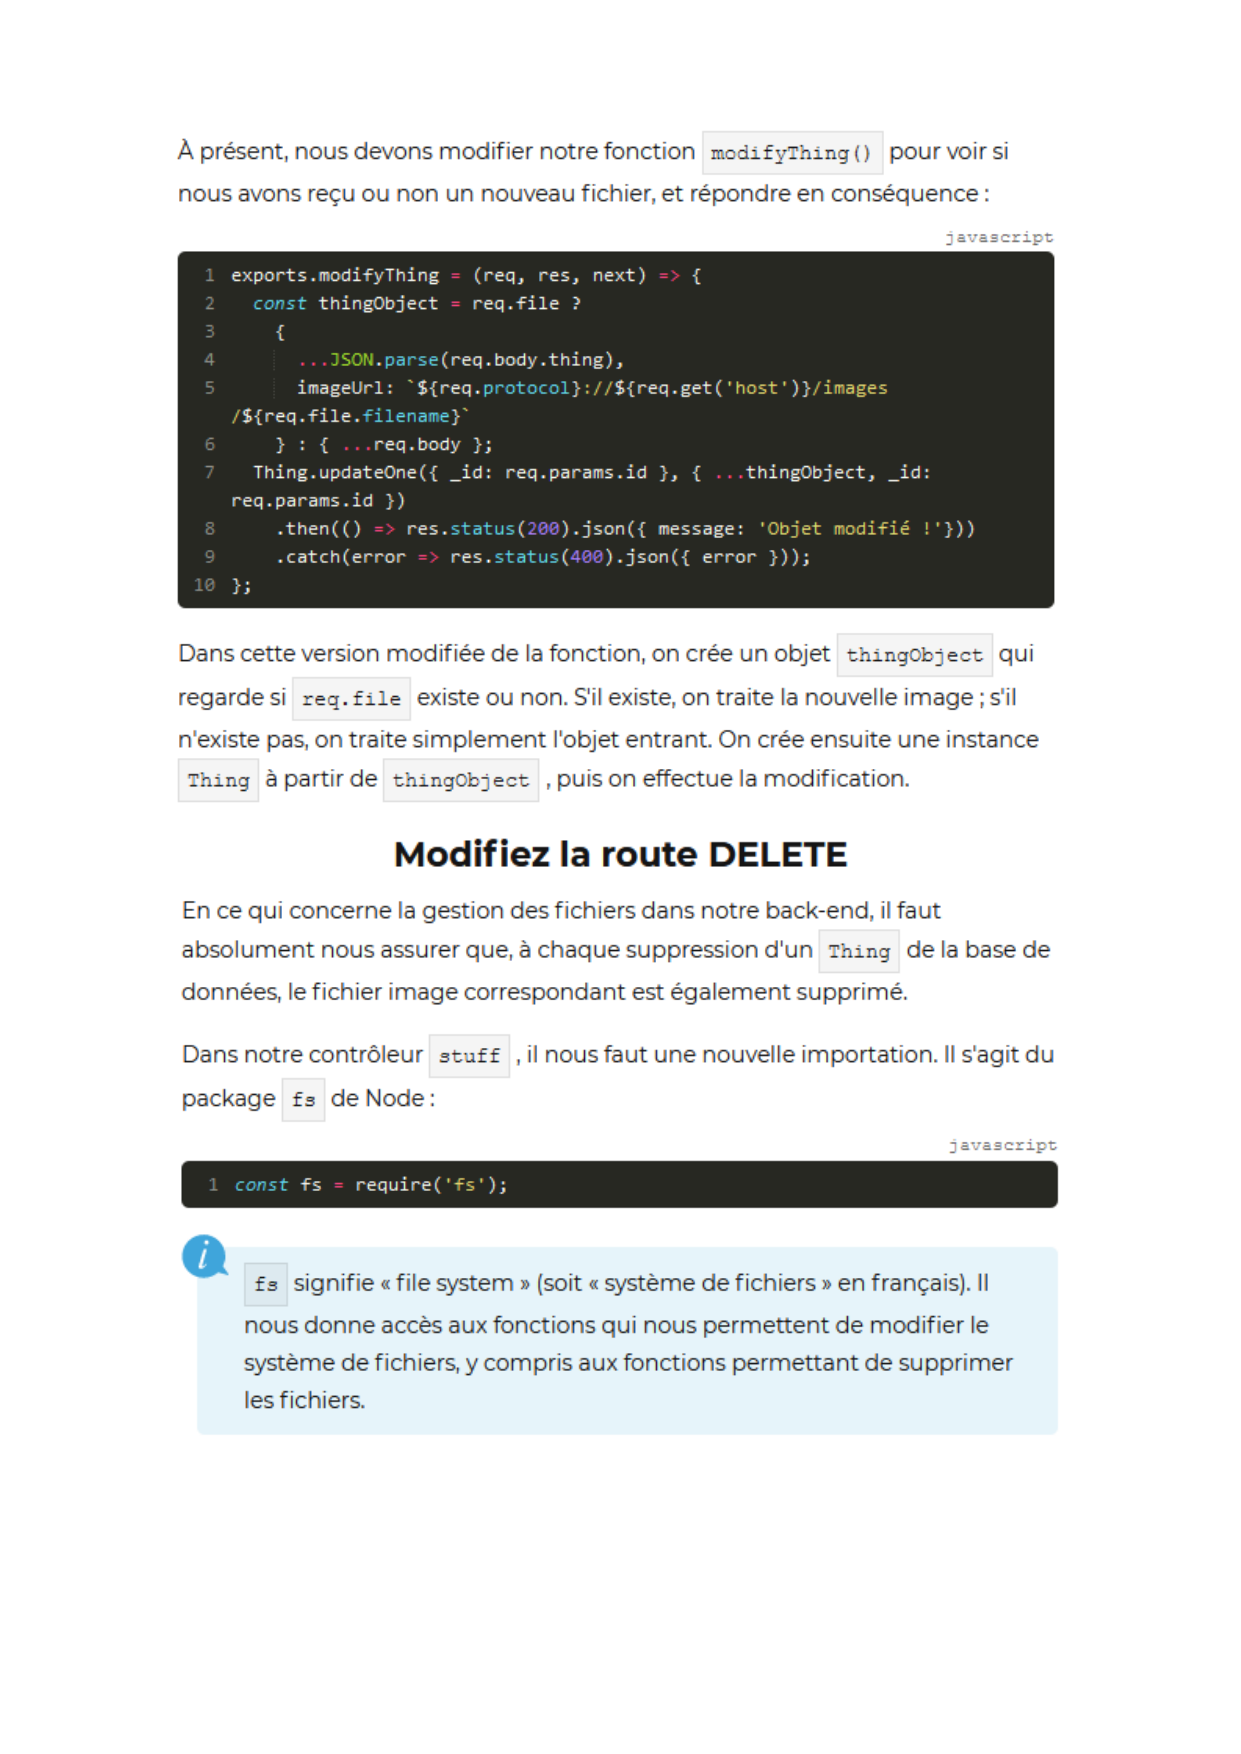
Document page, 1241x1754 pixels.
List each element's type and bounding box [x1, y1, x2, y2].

picture [381, 832, 859, 875]
picture [163, 889, 1077, 1446]
picture [164, 125, 1064, 804]
